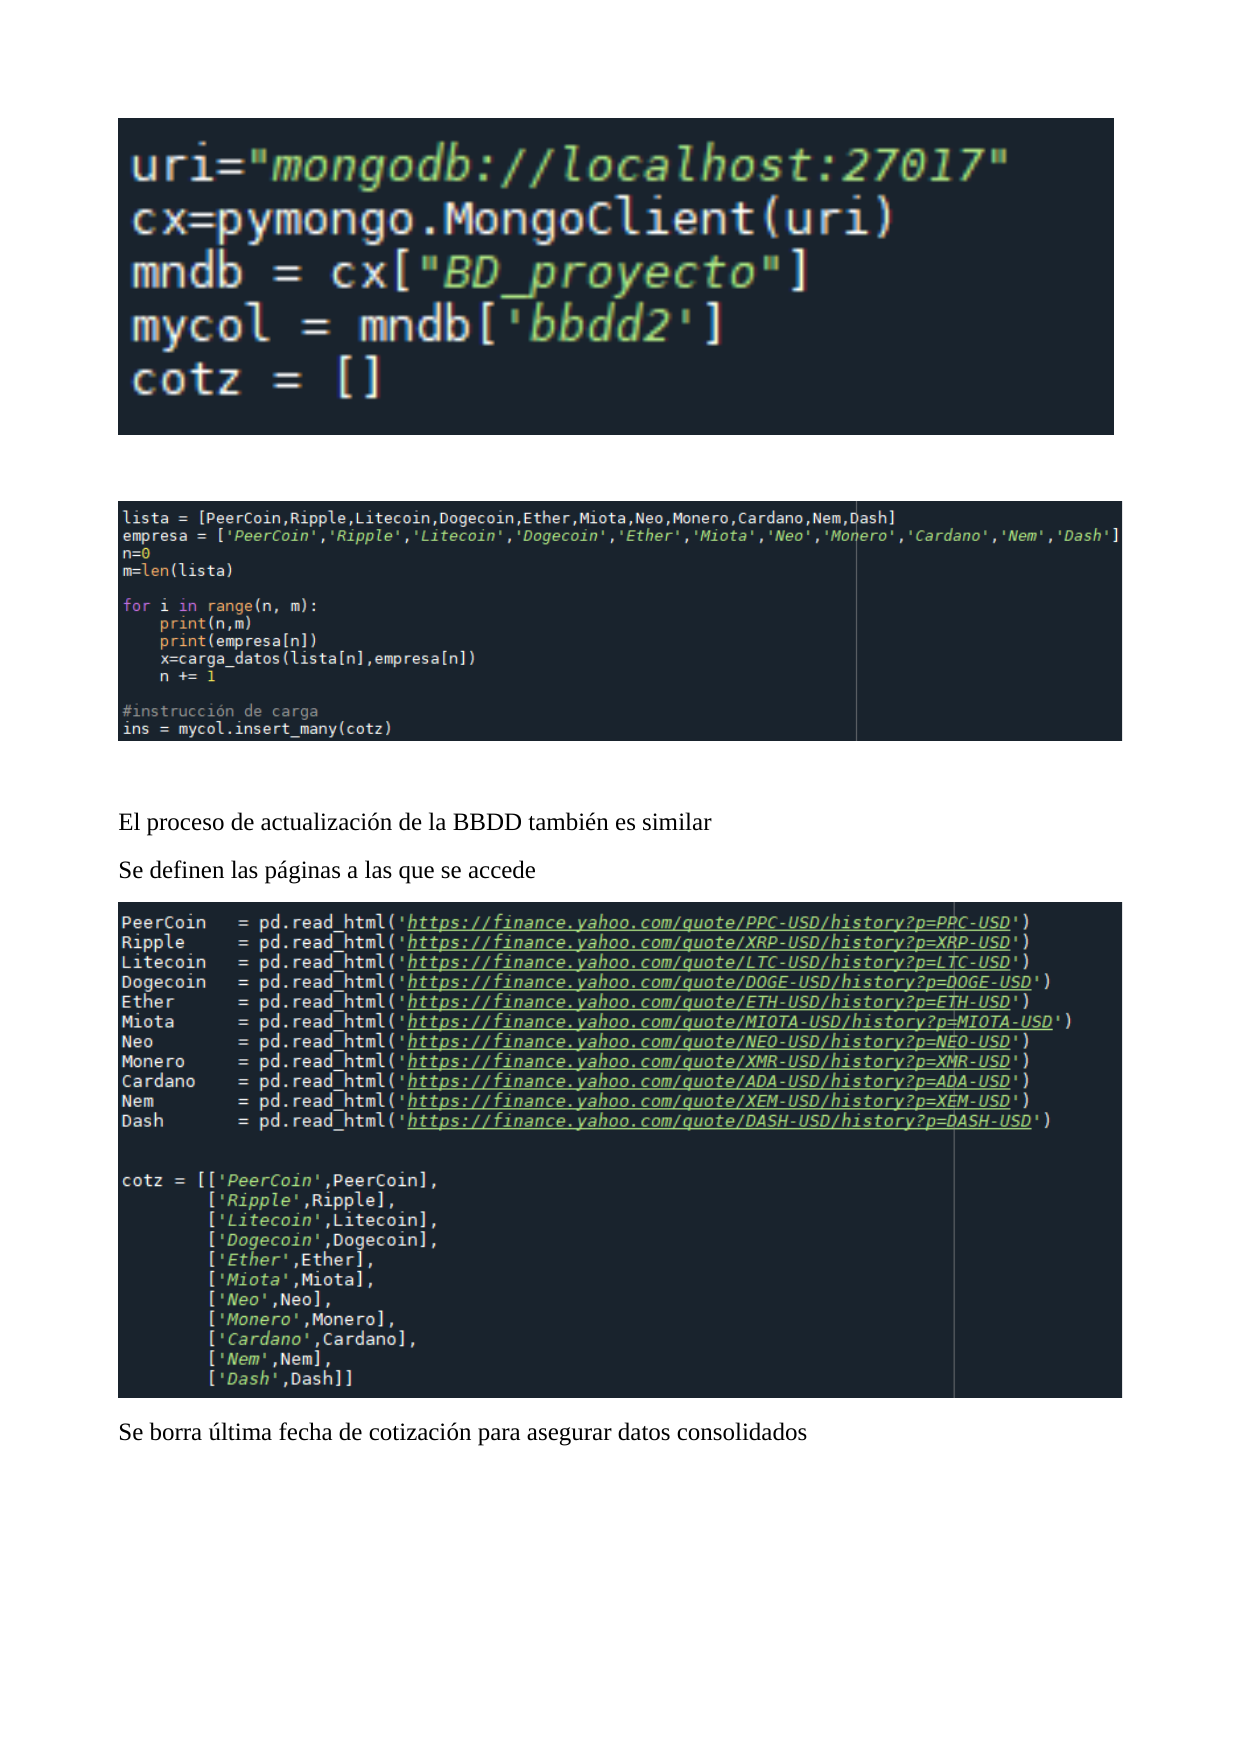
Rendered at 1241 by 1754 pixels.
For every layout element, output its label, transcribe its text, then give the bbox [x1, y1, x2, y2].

text Se definen las páginas a las que se accede [118, 855, 1122, 884]
picture [118, 118, 1114, 435]
picture [118, 501, 1123, 741]
text Se borra última fecha de cotización para asegurar datos consolidados [118, 1417, 1122, 1446]
text El proceso de actualización de la BBDD también es similar [118, 807, 1122, 836]
picture [118, 902, 1123, 1398]
